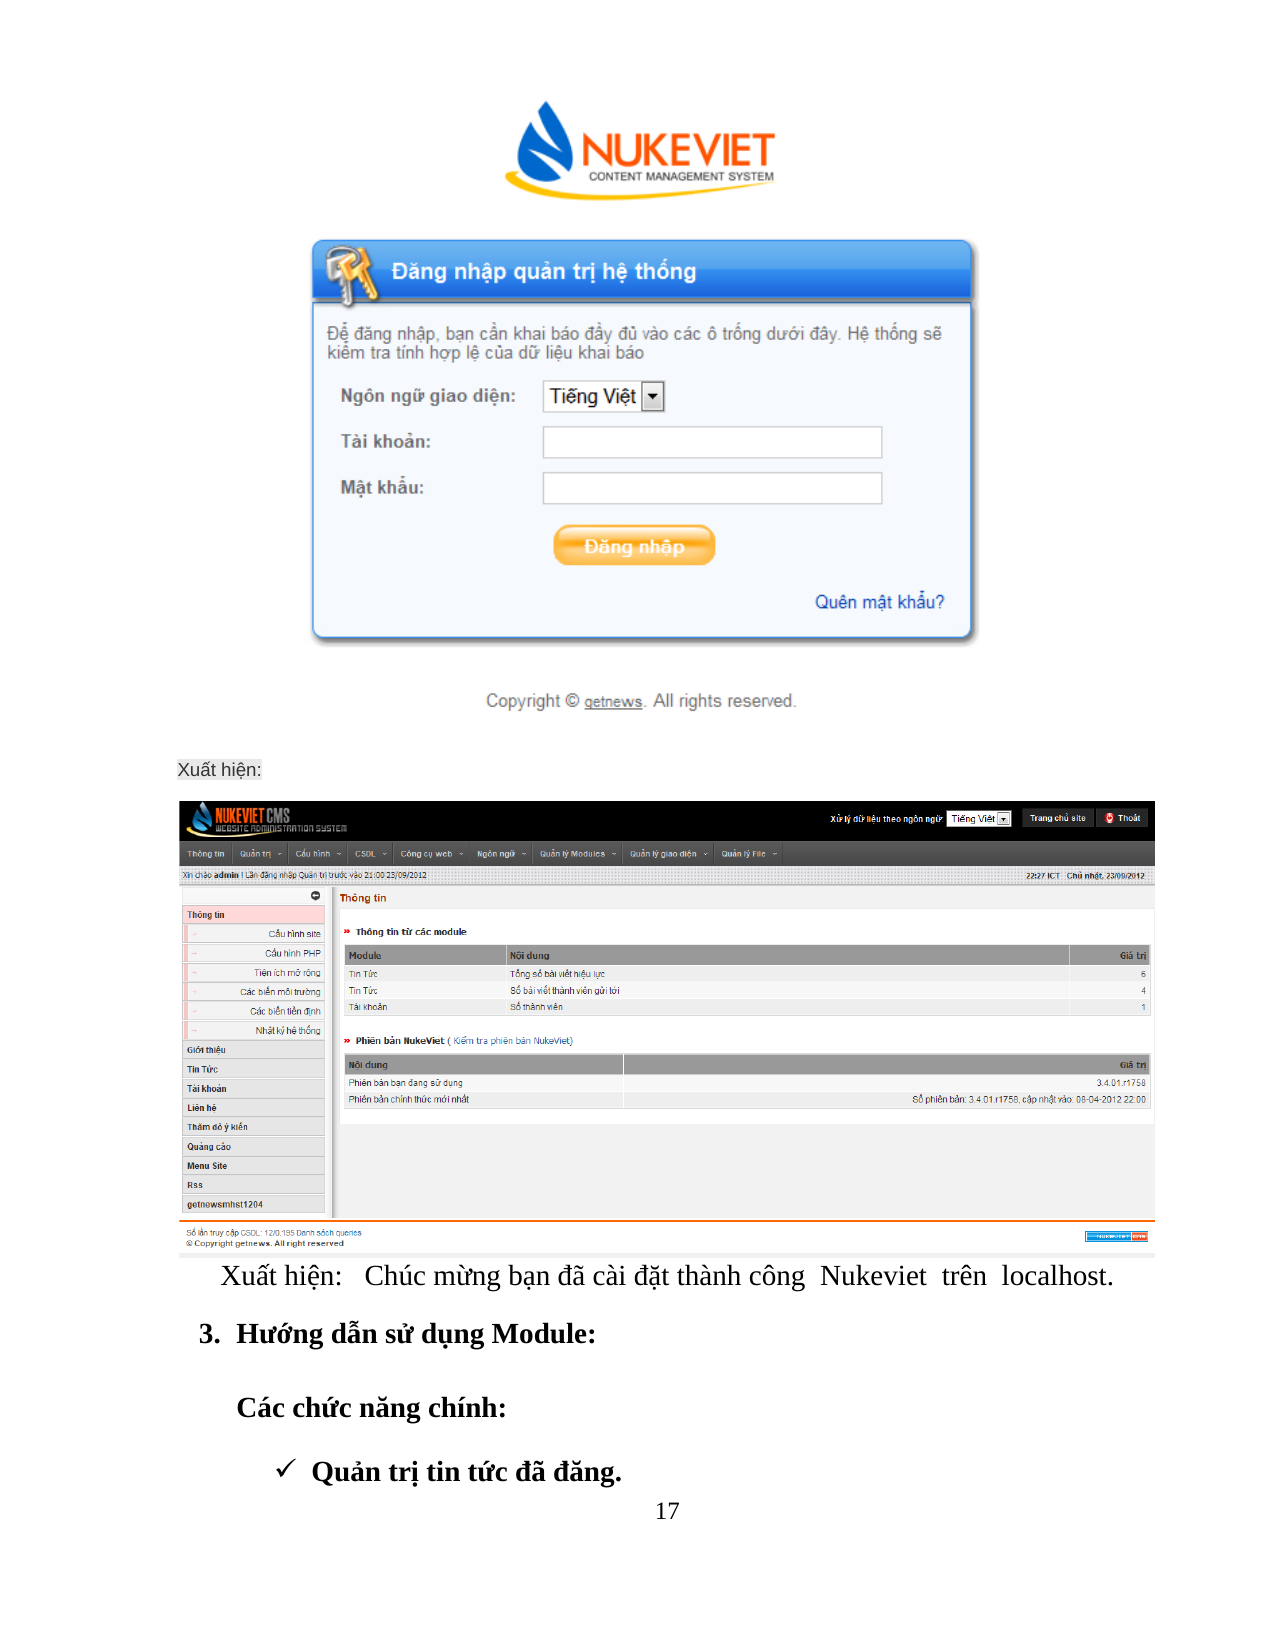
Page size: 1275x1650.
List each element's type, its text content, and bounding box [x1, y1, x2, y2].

list Quản trị tin tức đã đăng. [274, 1454, 1157, 1487]
text Xuất hiện: Chúc mừng bạn đã cài đặt thành công Nukeviet trên localhost. [177, 801, 1157, 1291]
text Các chức năng chính: [236, 1390, 1157, 1424]
subtitle Hướng dẫn sử dụng Module: [192, 1317, 1157, 1350]
text Xuất hiện: [177, 751, 1157, 780]
